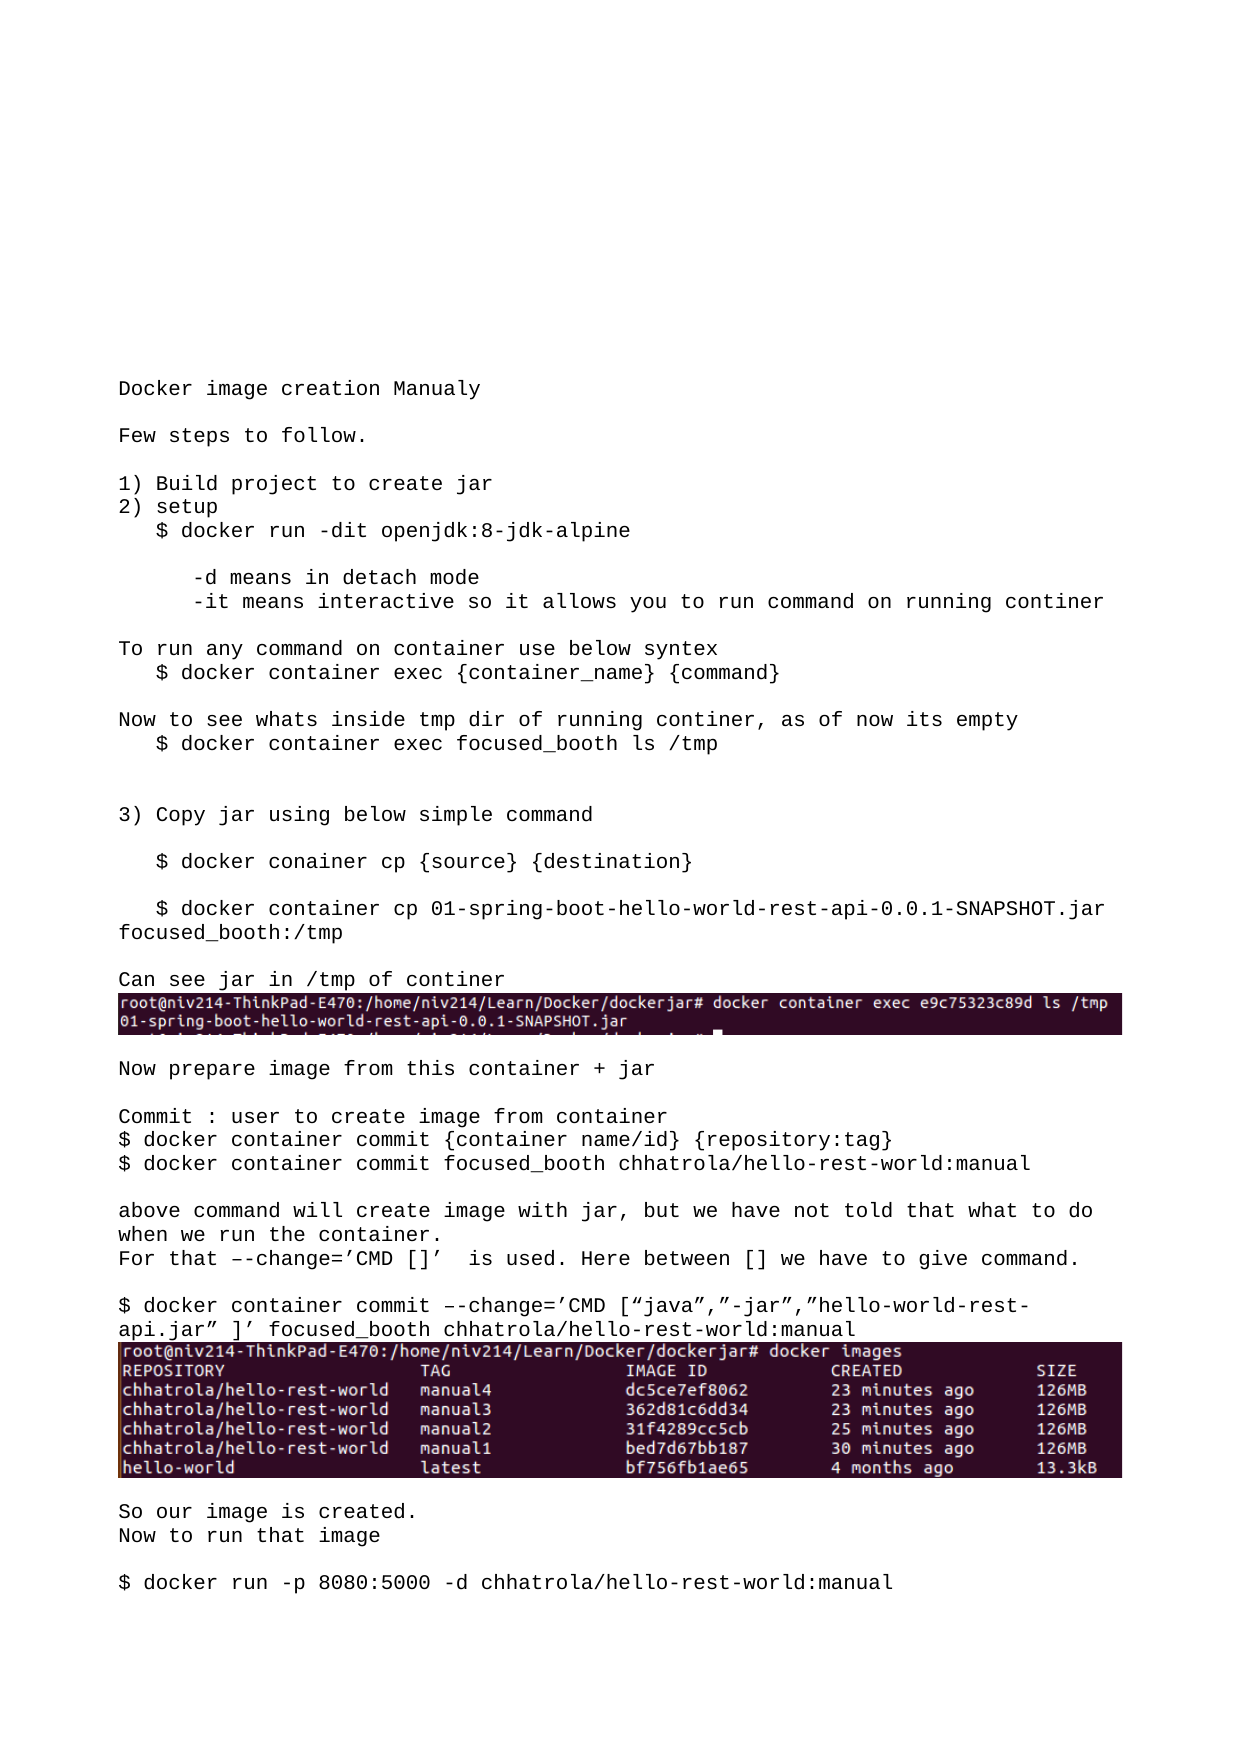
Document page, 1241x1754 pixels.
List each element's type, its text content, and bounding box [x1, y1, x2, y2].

text Few steps to follow. [118, 426, 1122, 449]
text $ docker container exec {container_name} {command} [118, 662, 1122, 686]
picture [118, 1342, 1123, 1478]
text -it means interactive so it allows you to run command on running continer [118, 591, 1122, 615]
text $ docker container commit {container name/id} {repository:tag} [118, 1129, 1122, 1153]
text Can see jar in /tmp of continer [118, 969, 1122, 993]
text Docker image creation Manualy [118, 378, 1122, 402]
text Commit : user to create image from container [118, 1106, 1122, 1129]
text $ docker container commit focused_booth chhatrola/hello-rest-world:manual [118, 1153, 1122, 1177]
text above command will create image with jar, but we have not told that what to do when we run the container. [118, 1200, 1122, 1248]
text $ docker container commit –-change=’CMD [“java”,”-jar”,”hello-world-rest-api.jar” ]’ focused_booth chhatrola/hello-rest-world:manual [118, 1295, 1122, 1342]
picture [118, 993, 1123, 1035]
text $ docker run -dit openjdk:8-jdk-alpine [118, 520, 1122, 544]
text $ docker conainer cp {source} {destination} [118, 851, 1122, 875]
text 1) Build project to create jar [118, 473, 1122, 496]
text 2) setup [118, 496, 1122, 520]
text $ docker container cp 01-spring-boot-hello-world-rest-api-0.0.1-SNAPSHOT.jar focused_booth:/tmp [118, 898, 1122, 946]
text Now prepare image from this container + jar [118, 1058, 1122, 1082]
text For that –-change=’CMD []’ is used. Here between [] we have to give command. [118, 1248, 1122, 1271]
text Now to run that image [118, 1525, 1122, 1549]
text $ docker run -p 8080:5000 -d chhatrola/hello-rest-world:manual [118, 1572, 1122, 1596]
text So our image is created. [118, 1501, 1122, 1525]
text To run any command on container use below syntex [118, 638, 1122, 662]
text Now to see whats inside tmp dir of running continer, as of now its empty [118, 709, 1122, 733]
text -d means in detach mode [118, 567, 1122, 591]
text $ docker container exec focused_booth ls /tmp [118, 733, 1122, 757]
text 3) Copy jar using below simple command [118, 804, 1122, 827]
